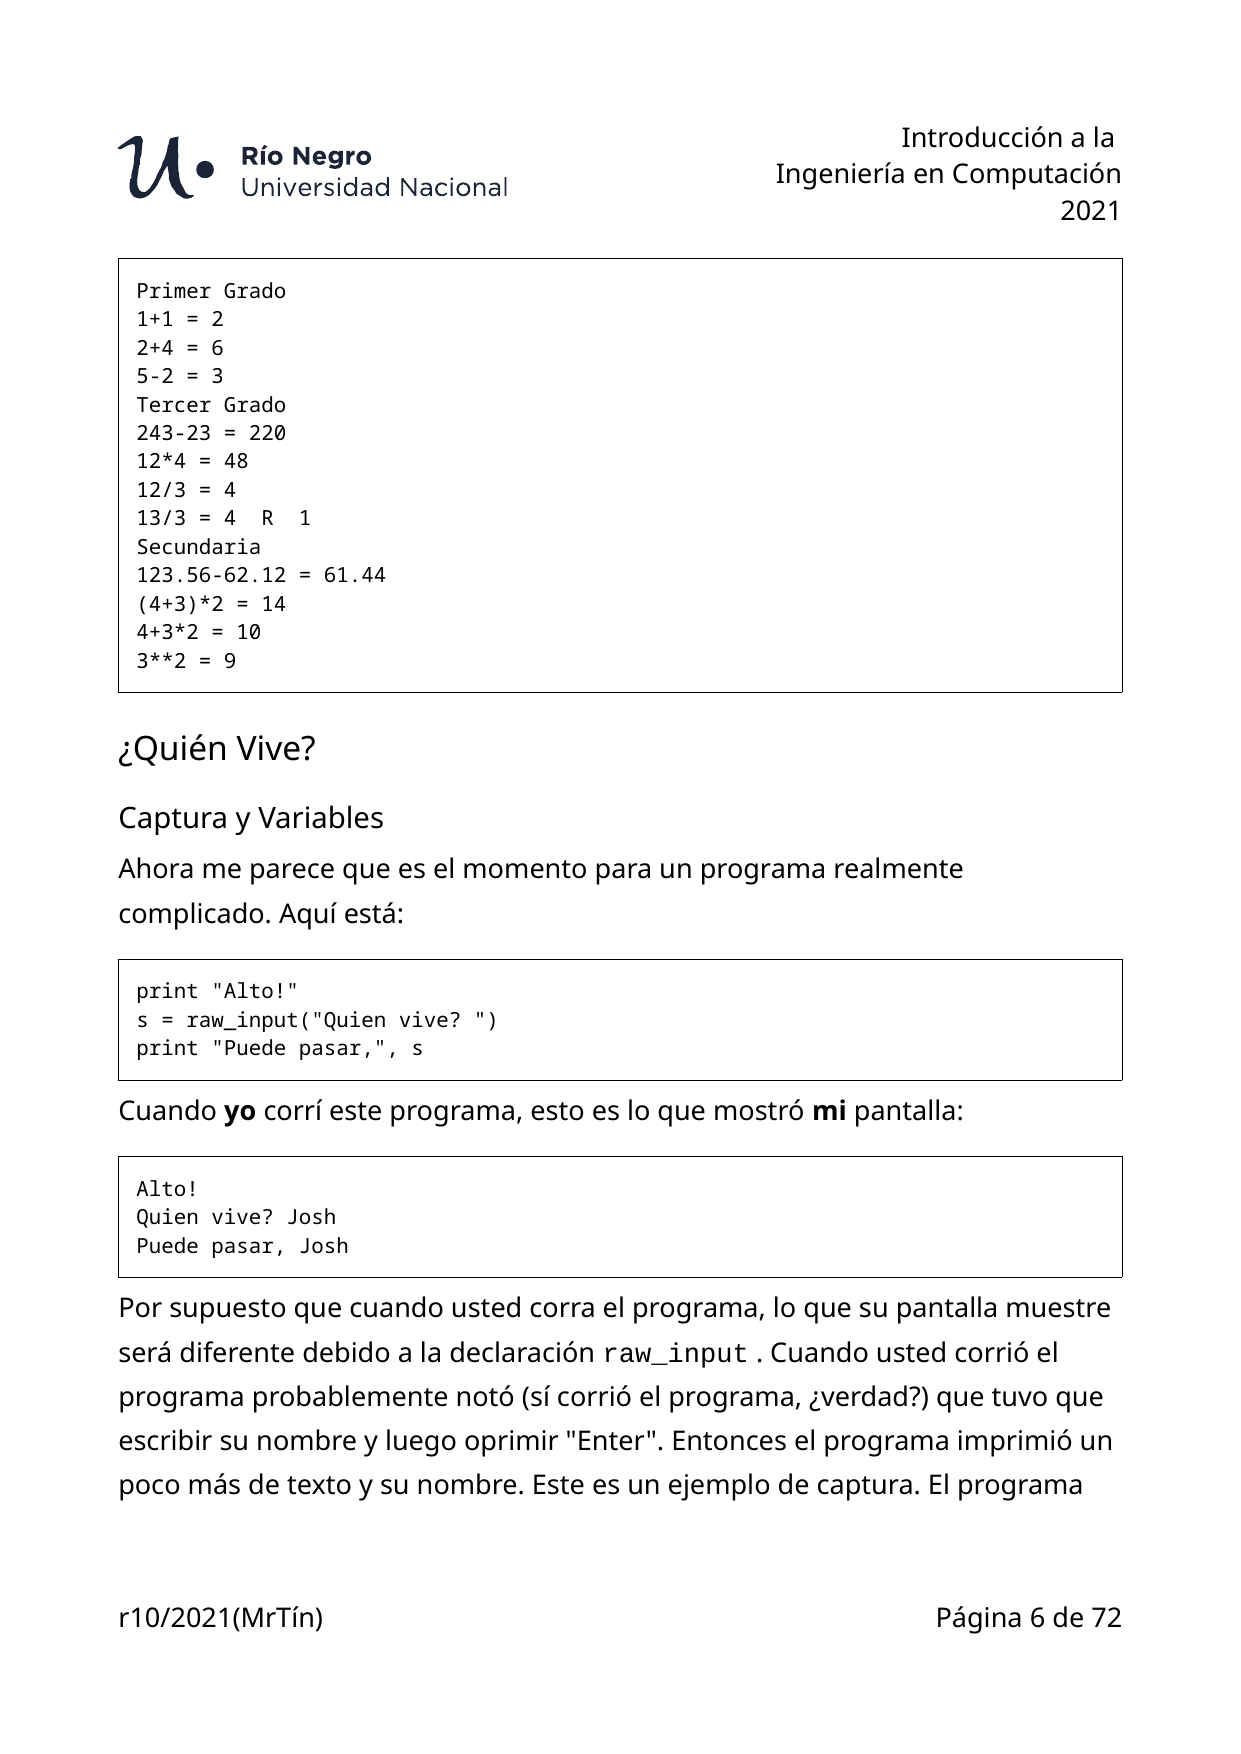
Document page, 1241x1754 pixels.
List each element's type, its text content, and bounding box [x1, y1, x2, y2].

text Ahora me parece que es el momento para un programa realmente complicado. Aquí está: [118, 850, 1122, 931]
text (4+3)*2 = 14 [119, 571, 1122, 599]
text Por supuesto que cuando usted corra el programa, lo que su pantalla muestre será diferente debido a la declaración raw_input . Cuando usted corrió el programa probablemente notó (sí corrió el programa, ¿verdad?) que tuvo que escribir su nombre y luego oprimir "Enter". Entonces el programa imprimió un poco más de texto y su nombre. Este es un ejemplo de captura. El programa [118, 1289, 1122, 1503]
text Puede pasar, Josh [119, 1213, 1122, 1277]
text 2+4 = 6 [119, 315, 1122, 343]
text 13/3 = 4 R 1 [119, 486, 1122, 514]
text Quien vive? Josh [119, 1184, 1122, 1213]
text Alto! [119, 1157, 1122, 1184]
text s = raw_input("Quien vive? ") [119, 987, 1122, 1016]
text 3**2 = 9 [119, 628, 1122, 692]
text 243-23 = 220 [119, 400, 1122, 429]
text 1+1 = 2 [119, 287, 1122, 315]
subtitle ¿Quién Vive? [118, 724, 1122, 770]
text print "Puede pasar,", s [119, 1016, 1122, 1080]
text 12*4 = 48 [119, 429, 1122, 457]
text print "Alto!" [119, 960, 1122, 987]
subtitle Captura y Variables [118, 797, 1122, 837]
text Primer Grado [119, 259, 1122, 287]
text Tercer Grado [119, 372, 1122, 400]
text Cuando yo corrí este programa, esto es lo que mostró mi pantalla: [118, 1091, 1122, 1128]
text 123.56-62.12 = 61.44 [119, 543, 1122, 571]
text 5-2 = 3 [119, 343, 1122, 372]
text 12/3 = 4 [119, 457, 1122, 486]
text 4+3*2 = 10 [119, 599, 1122, 628]
text Secundaria [119, 514, 1122, 543]
